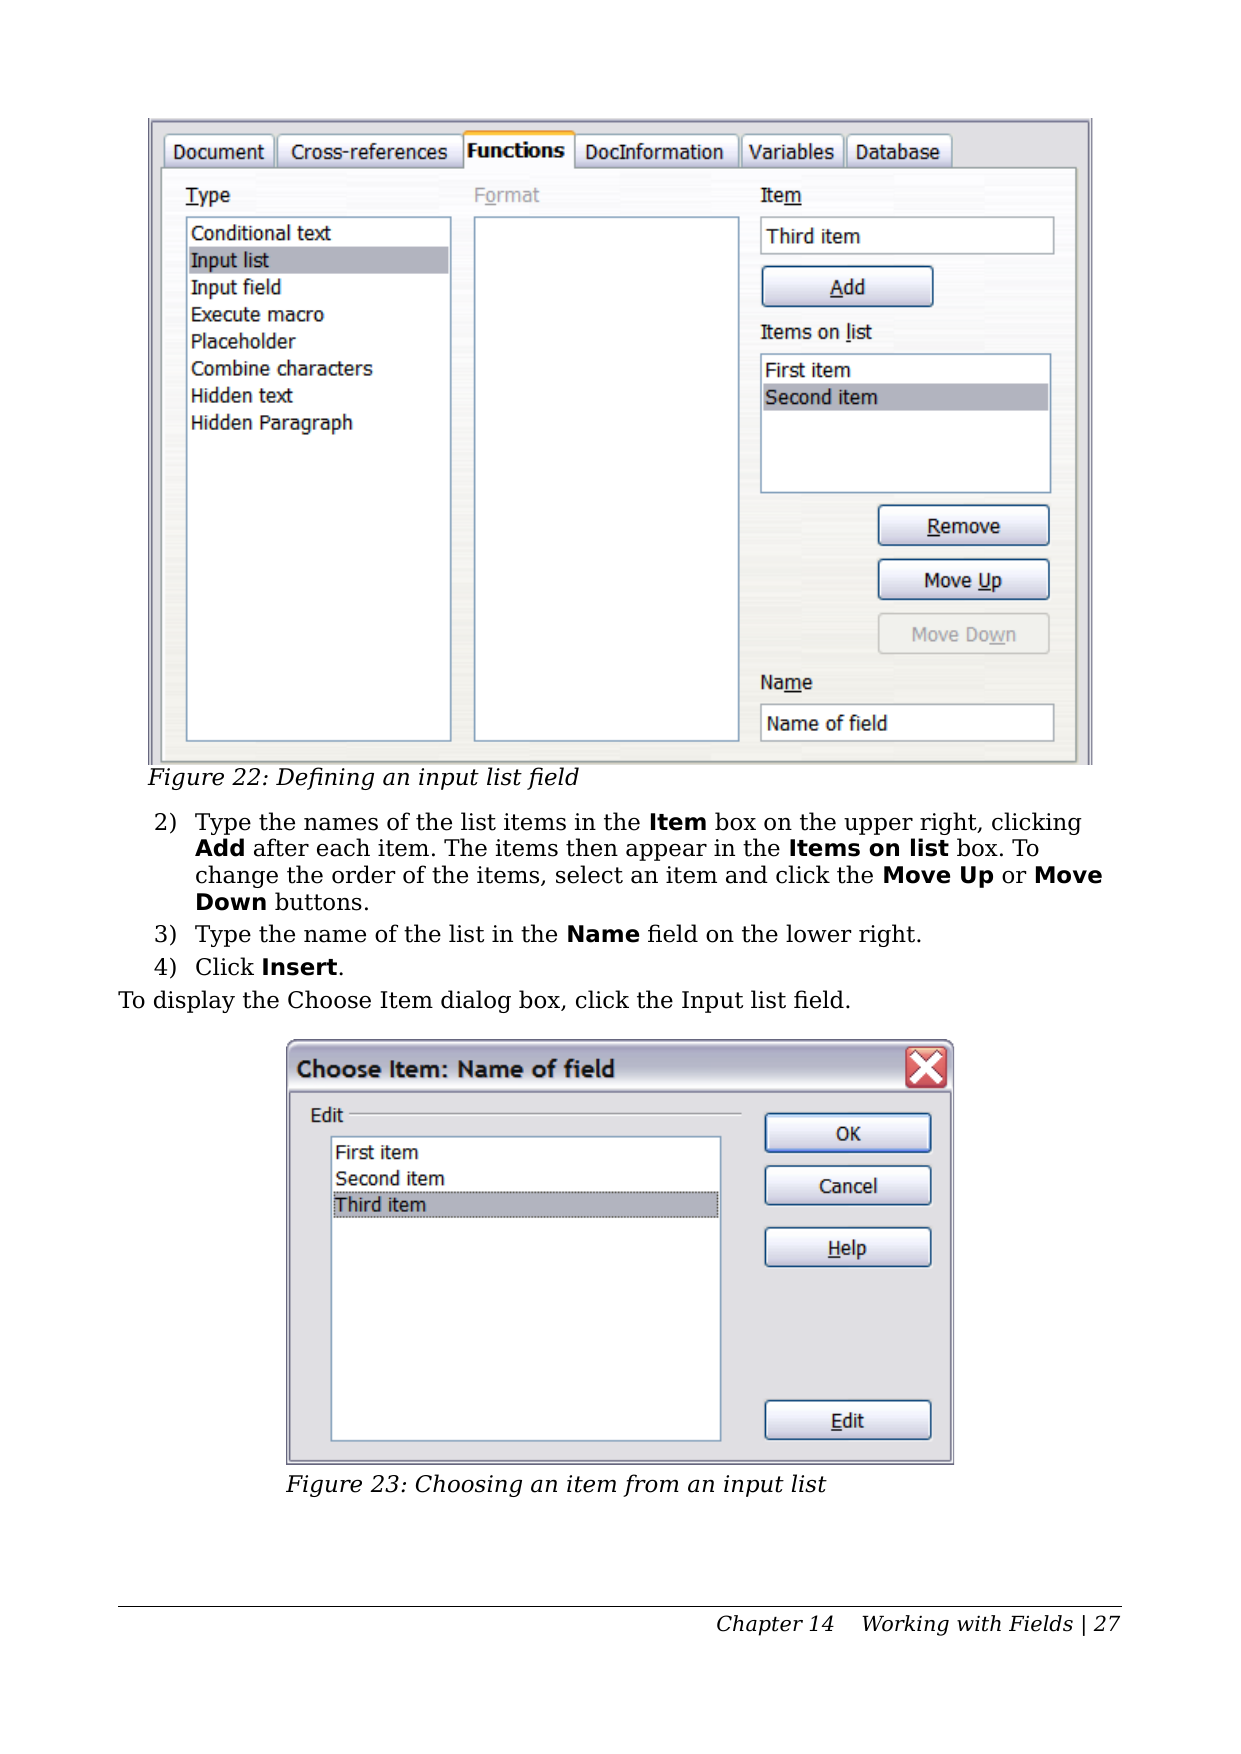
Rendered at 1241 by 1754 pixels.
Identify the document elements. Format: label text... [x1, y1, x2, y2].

list Type the names of the list items in the Item box on the upper right, clicking Add after each item. The items then appear in the Items on list box. To change the order of the items, select an item and click the Move Up or Move Down buttons. [177, 809, 1122, 915]
text To display the Choose Item dialog box, click the Input list field. [118, 987, 1122, 1014]
list Click Insert. [177, 954, 1122, 981]
picture [148, 118, 1093, 765]
list Type the name of the list in the Name field on the lower right. [177, 922, 1122, 948]
text Figure 22: Defining an input list field [148, 765, 1092, 791]
picture [286, 1039, 955, 1465]
text Figure 23: Choosing an item from an input list [286, 1471, 954, 1498]
